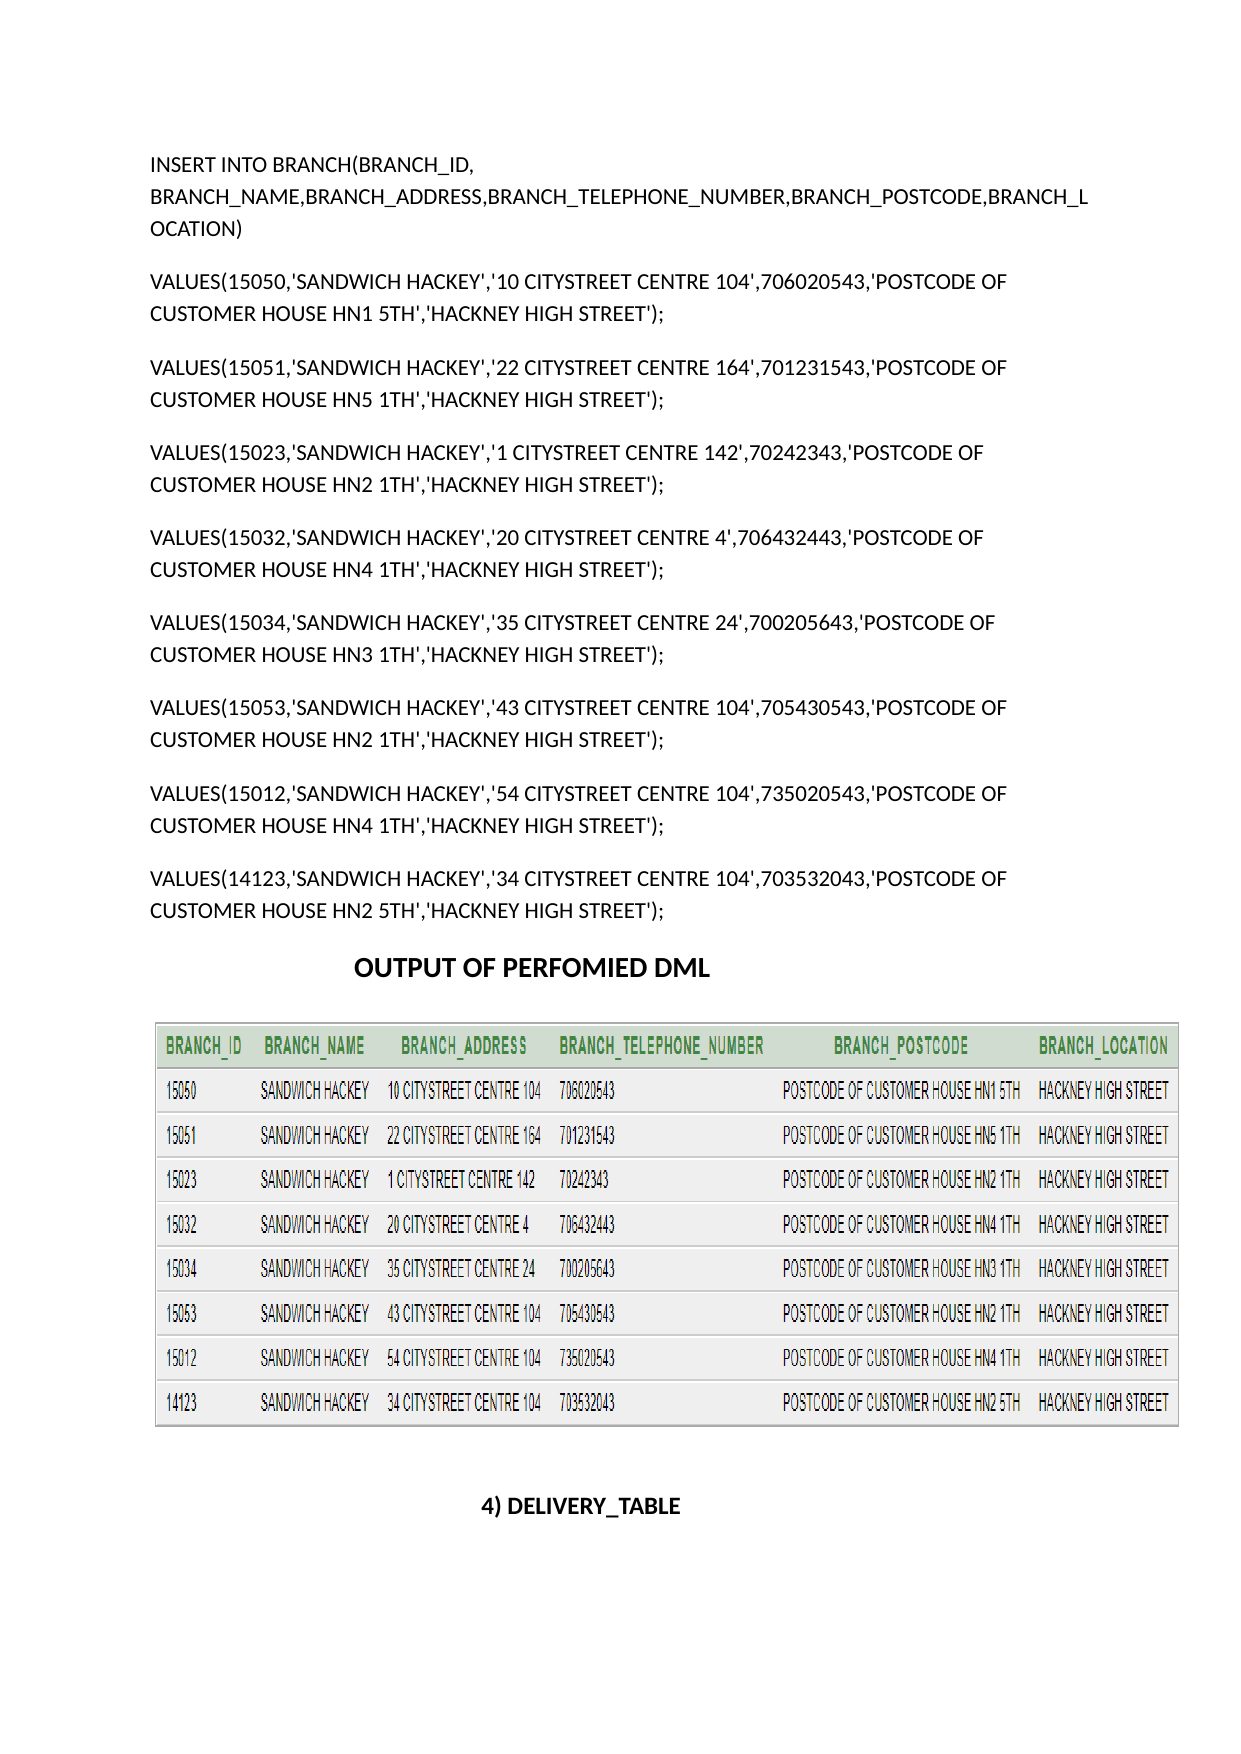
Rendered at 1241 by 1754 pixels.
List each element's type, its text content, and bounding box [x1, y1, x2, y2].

text INSERT INTO BRANCH(BRANCH_ID, BRANCH_NAME,BRANCH_ADDRESS,BRANCH_TELEPHONE_NUMBER,BRANCH_POSTCODE,BRANCH_LOCATION) [150, 150, 1090, 242]
text VALUES(15032,'SANDWICH HACKEY','20 CITYSTREET CENTRE 4',706432443,'POSTCODE OF CUSTOMER HOUSE HN4 1TH','HACKNEY HIGH STREET'); [150, 523, 1090, 583]
text VALUES(14123,'SANDWICH HACKEY','34 CITYSTREET CENTRE 104',703532043,'POSTCODE OF CUSTOMER HOUSE HN2 5TH','HACKNEY HIGH STREET'); [150, 864, 1090, 924]
text VALUES(15023,'SANDWICH HACKEY','1 CITYSTREET CENTRE 142',70242343,'POSTCODE OF CUSTOMER HOUSE HN2 1TH','HACKNEY HIGH STREET'); [150, 438, 1090, 498]
text VALUES(15051,'SANDWICH HACKEY','22 CITYSTREET CENTRE 164',701231543,'POSTCODE OF CUSTOMER HOUSE HN5 1TH','HACKNEY HIGH STREET'); [150, 353, 1090, 413]
text OUTPUT OF PERFOMIED DML [150, 949, 1090, 985]
text VALUES(15050,'SANDWICH HACKEY','10 CITYSTREET CENTRE 104',706020543,'POSTCODE OF CUSTOMER HOUSE HN1 5TH','HACKNEY HIGH STREET'); [150, 267, 1090, 328]
text VALUES(15034,'SANDWICH HACKEY','35 CITYSTREET CENTRE 24',700205643,'POSTCODE OF CUSTOMER HOUSE HN3 1TH','HACKNEY HIGH STREET'); [150, 608, 1090, 668]
text 4) DELIVERY_TABLE [150, 1490, 1090, 1520]
text VALUES(15053,'SANDWICH HACKEY','43 CITYSTREET CENTRE 104',705430543,'POSTCODE OF CUSTOMER HOUSE HN2 1TH','HACKNEY HIGH STREET'); [150, 693, 1090, 754]
text VALUES(15012,'SANDWICH HACKEY','54 CITYSTREET CENTRE 104',735020543,'POSTCODE OF CUSTOMER HOUSE HN4 1TH','HACKNEY HIGH STREET'); [150, 779, 1090, 839]
